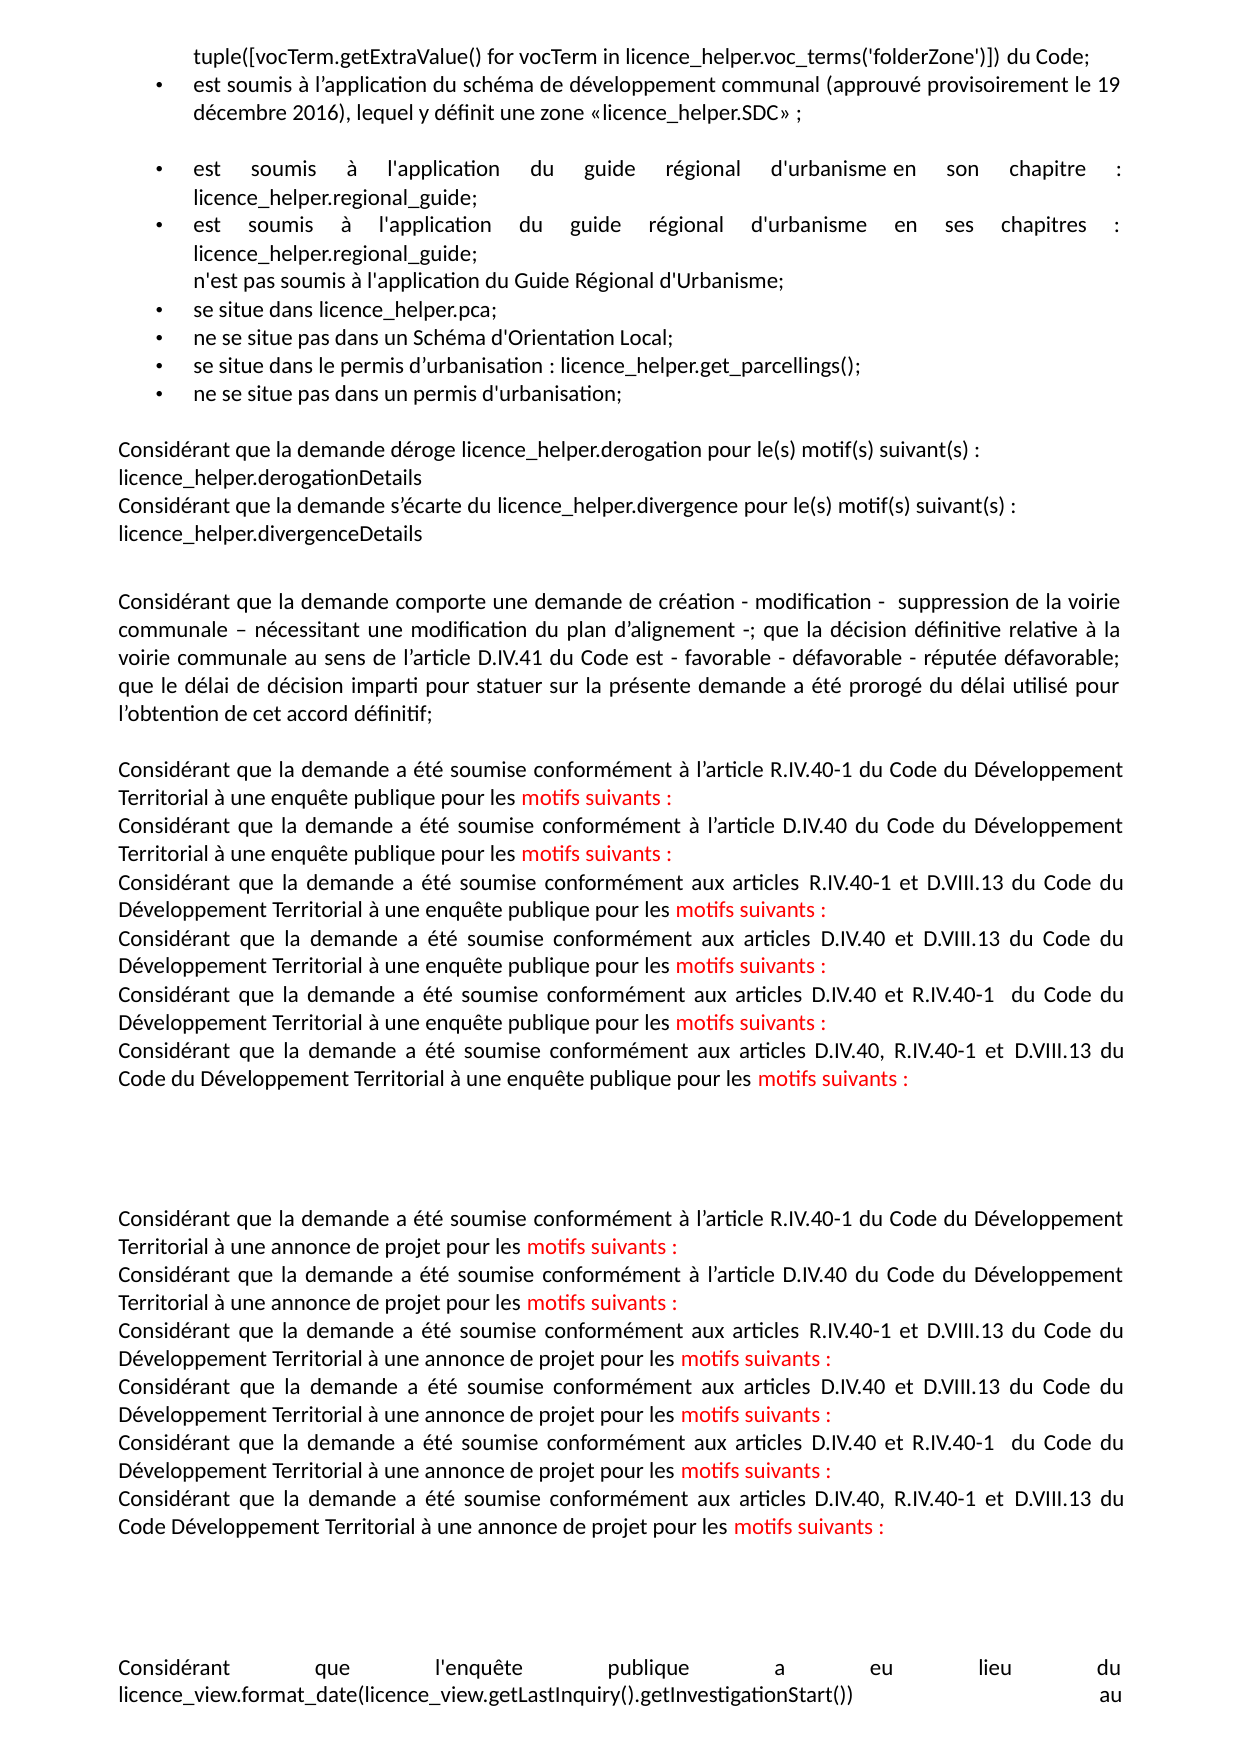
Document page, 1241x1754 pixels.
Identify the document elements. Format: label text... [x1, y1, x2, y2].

text Considérant que la demande a été soumise conformément aux articles R.IV.40-1 et D.VIII.13 du Code du Développement Territorial à une annonce de projet pour les motifs suivants : [118, 1316, 1124, 1372]
list ne se situe pas dans un permis d'urbanisation; [156, 379, 1122, 407]
text Considérant que la demande a été soumise conformément aux articles D.IV.40, R.IV.40-1 et D.VIII.13 du Code du Développement Territorial à une enquête publique pour les motifs suivants : [118, 1036, 1124, 1092]
text Considérant que l'enquête publique a eu lieu du licence_view.format_date(licence_view.getLastInquiry().getInvestigationStart()) au [118, 1653, 1122, 1709]
text Considérant que la demande a été soumise conformément aux articles D.IV.40 et R.IV.40-1 du Code du Développement Territorial à une enquête publique pour les motifs suivants : [118, 980, 1124, 1036]
text Considérant que la demande a été soumise conformément aux articles D.IV.40 et D.VIII.13 du Code du Développement Territorial à une enquête publique pour les motifs suivants : [118, 924, 1124, 980]
text Considérant que la demande a été soumise conformément aux articles D.IV.40, R.IV.40-1 et D.VIII.13 du Code Développement Territorial à une annonce de projet pour les motifs suivants : [118, 1484, 1124, 1541]
list se situe dans licence_helper.pca; [156, 295, 1122, 323]
list se situe dans le permis d’urbanisation : licence_helper.get_parcellings(); [156, 351, 1122, 379]
text licence_helper.derogationDetails [118, 463, 1122, 491]
text Considérant que la demande a été soumise conformément aux articles D.IV.40 et R.IV.40-1 du Code du Développement Territorial à une annonce de projet pour les motifs suivants : [118, 1428, 1124, 1484]
text Considérant que la demande a été soumise conformément à l’article D.IV.40 du Code du Développement Territorial à une enquête publique pour les motifs suivants : [118, 812, 1124, 868]
text Considérant que la demande comporte une demande de création - modification - suppression de la voirie communale – nécessitant une modification du plan d’alignement -; que la décision définitive relative à la voirie communale au sens de l’article D.IV.41 du Code est - favorable - défavorable - réputée défavorable; que le délai de décision imparti pour statuer sur la présente demande a été prorogé du délai utilisé pour l’obtention de cet accord définitif; [118, 587, 1122, 727]
text Considérant que la demande a été soumise conformément aux articles D.IV.40 et D.VIII.13 du Code du Développement Territorial à une annonce de projet pour les motifs suivants : [118, 1372, 1124, 1428]
text Considérant que la demande déroge licence_helper.derogation pour le(s) motif(s) suivant(s) : [118, 435, 1122, 463]
list est soumis à l’application du schéma de développement communal (approuvé provisoirement le 19 décembre 2016), lequel y définit une zone «licence_helper.SDC» ; [156, 71, 1122, 127]
list n'est pas soumis à l'application du Guide Régional d'Urbanisme; [156, 267, 1122, 295]
text Considérant que la demande a été soumise conformément à l’article D.IV.40 du Code du Développement Territorial à une annonce de projet pour les motifs suivants : [118, 1260, 1124, 1316]
text Considérant que la demande a été soumise conformément à l’article R.IV.40-1 du Code du Développement Territorial à une annonce de projet pour les motifs suivants : [118, 1204, 1124, 1260]
list est soumis à l'application du guide régional d'urbanisme en son chapitre : licence_helper.regional_guide; [156, 154, 1122, 211]
list tuple([vocTerm.getExtraValue() for vocTerm in licence_helper.voc_terms('folderZone')]) du Code; [156, 42, 1122, 71]
text Considérant que la demande s’écarte du licence_helper.divergence pour le(s) motif(s) suivant(s) : [118, 491, 1122, 519]
list est soumis à l'application du guide régional d'urbanisme en ses chapitres : licence_helper.regional_guide; [156, 211, 1122, 267]
text licence_helper.divergenceDetails [118, 519, 1122, 547]
text Considérant que la demande a été soumise conformément à l’article R.IV.40-1 du Code du Développement Territorial à une enquête publique pour les motifs suivants : [118, 756, 1124, 812]
text Considérant que la demande a été soumise conformément aux articles R.IV.40-1 et D.VIII.13 du Code du Développement Territorial à une enquête publique pour les motifs suivants : [118, 868, 1124, 924]
list ne se situe pas dans un Schéma d'Orientation Local; [156, 323, 1122, 351]
